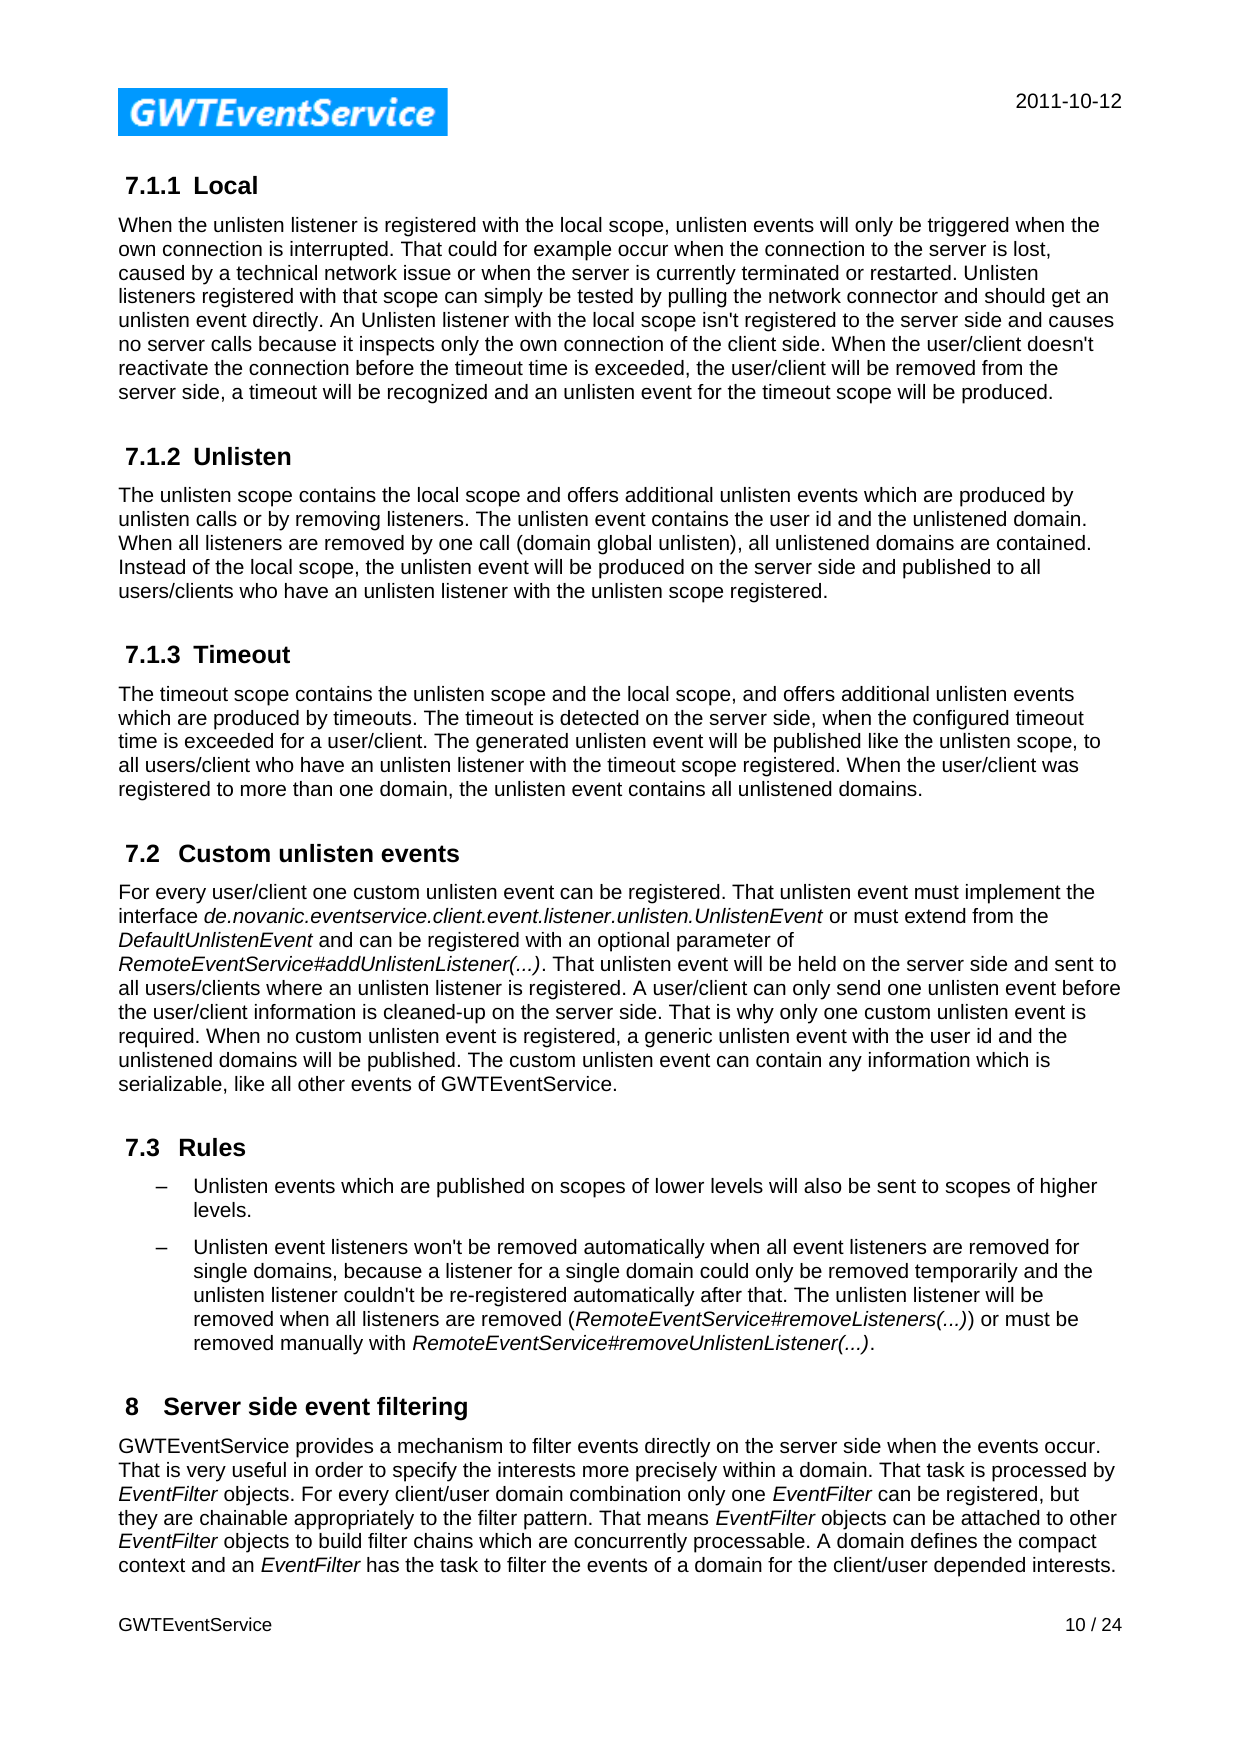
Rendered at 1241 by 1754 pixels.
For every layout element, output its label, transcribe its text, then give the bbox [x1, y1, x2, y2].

subtitle Server side event filtering [118, 1392, 1122, 1421]
text For every user/client one custom unlisten event can be registered. That unlisten event must implement the interface de.novanic.eventservice.client.event.listener.unlisten.UnlistenEvent or must extend from the DefaultUnlistenEvent and can be registered with an optional parameter of RemoteEventService#addUnlistenListener(...). That unlisten event will be held on the server side and sent to all users/clients where an unlisten listener is registered. A user/client can only send one unlisten event before the user/client information is cleaned-up on the server side. That is why only one custom unlisten event is required. When no custom unlisten event is registered, a generic unlisten event with the user id and the unlistened domains will be published. The custom unlisten event can contain any information which is serializable, like all other events of GWTEventService. [118, 880, 1122, 1096]
list Unlisten events which are published on scopes of lower levels will also be sent to scopes of higher levels. [156, 1174, 1122, 1222]
subtitle Custom unlisten events [118, 839, 1122, 867]
subtitle Rules [118, 1133, 1122, 1162]
text GWTEventService provides a mechanism to filter events directly on the server side when the events occur. That is very useful in order to specify the interests more precisely within a domain. That task is processed by EventFilter objects. For every client/user domain combination only one EventFilter can be registered, but they are chainable appropriately to the filter pattern. That means EventFilter objects can be attached to other EventFilter objects to build filter chains which are concurrently processable. A domain defines the compact context and an EventFilter has the task to filter the events of a domain for the client/user depended interests. [118, 1433, 1122, 1577]
subtitle Timeout [118, 640, 1122, 669]
picture [118, 88, 448, 136]
text The unlisten scope contains the local scope and offers additional unlisten events which are produced by unlisten calls or by removing listeners. The unlisten event contains the user id and the unlistened domain. When all listeners are removed by one call (domain global unlisten), all unlistened domains are contained. Instead of the local scope, the unlisten event will be produced on the server side and published to all users/clients who have an unlisten listener with the unlisten scope registered. [118, 483, 1122, 603]
list Unlisten event listeners won't be removed automatically when all event listeners are removed for single domains, because a listener for a single domain could only be removed temporarily and the unlisten listener couldn't be re-registered automatically after that. The unlisten listener will be removed when all listeners are removed (RemoteEventService#removeListeners(...)) or must be removed manually with RemoteEventService#removeUnlistenListener(...). [156, 1235, 1122, 1355]
subtitle Local [118, 171, 1122, 200]
subtitle Unlisten [118, 442, 1122, 470]
text The timeout scope contains the unlisten scope and the local scope, and offers additional unlisten events which are produced by timeouts. The timeout is detected on the server side, when the configured timeout time is exceeded for a user/client. The generated unlisten event will be published like the unlisten scope, to all users/client who have an unlisten listener with the timeout scope registered. When the user/client was registered to more than one domain, the unlisten event contains all unlistened domains. [118, 681, 1122, 801]
text When the unlisten listener is registered with the local scope, unlisten events will only be triggered when the own connection is interrupted. That could for example occur when the connection to the server is lost, caused by a technical network issue or when the server is currently terminated or restarted. Unlisten listeners registered with that scope can simply be tested by pulling the network connector and should get an unlisten event directly. An Unlisten listener with the local scope isn't registered to the server side and causes no server calls because it inspects only the own connection of the client side. When the user/client doesn't reactivate the connection before the timeout time is exceeded, the user/client will be removed from the server side, a timeout will be recognized and an unlisten event for the timeout scope will be produced. [118, 212, 1122, 404]
